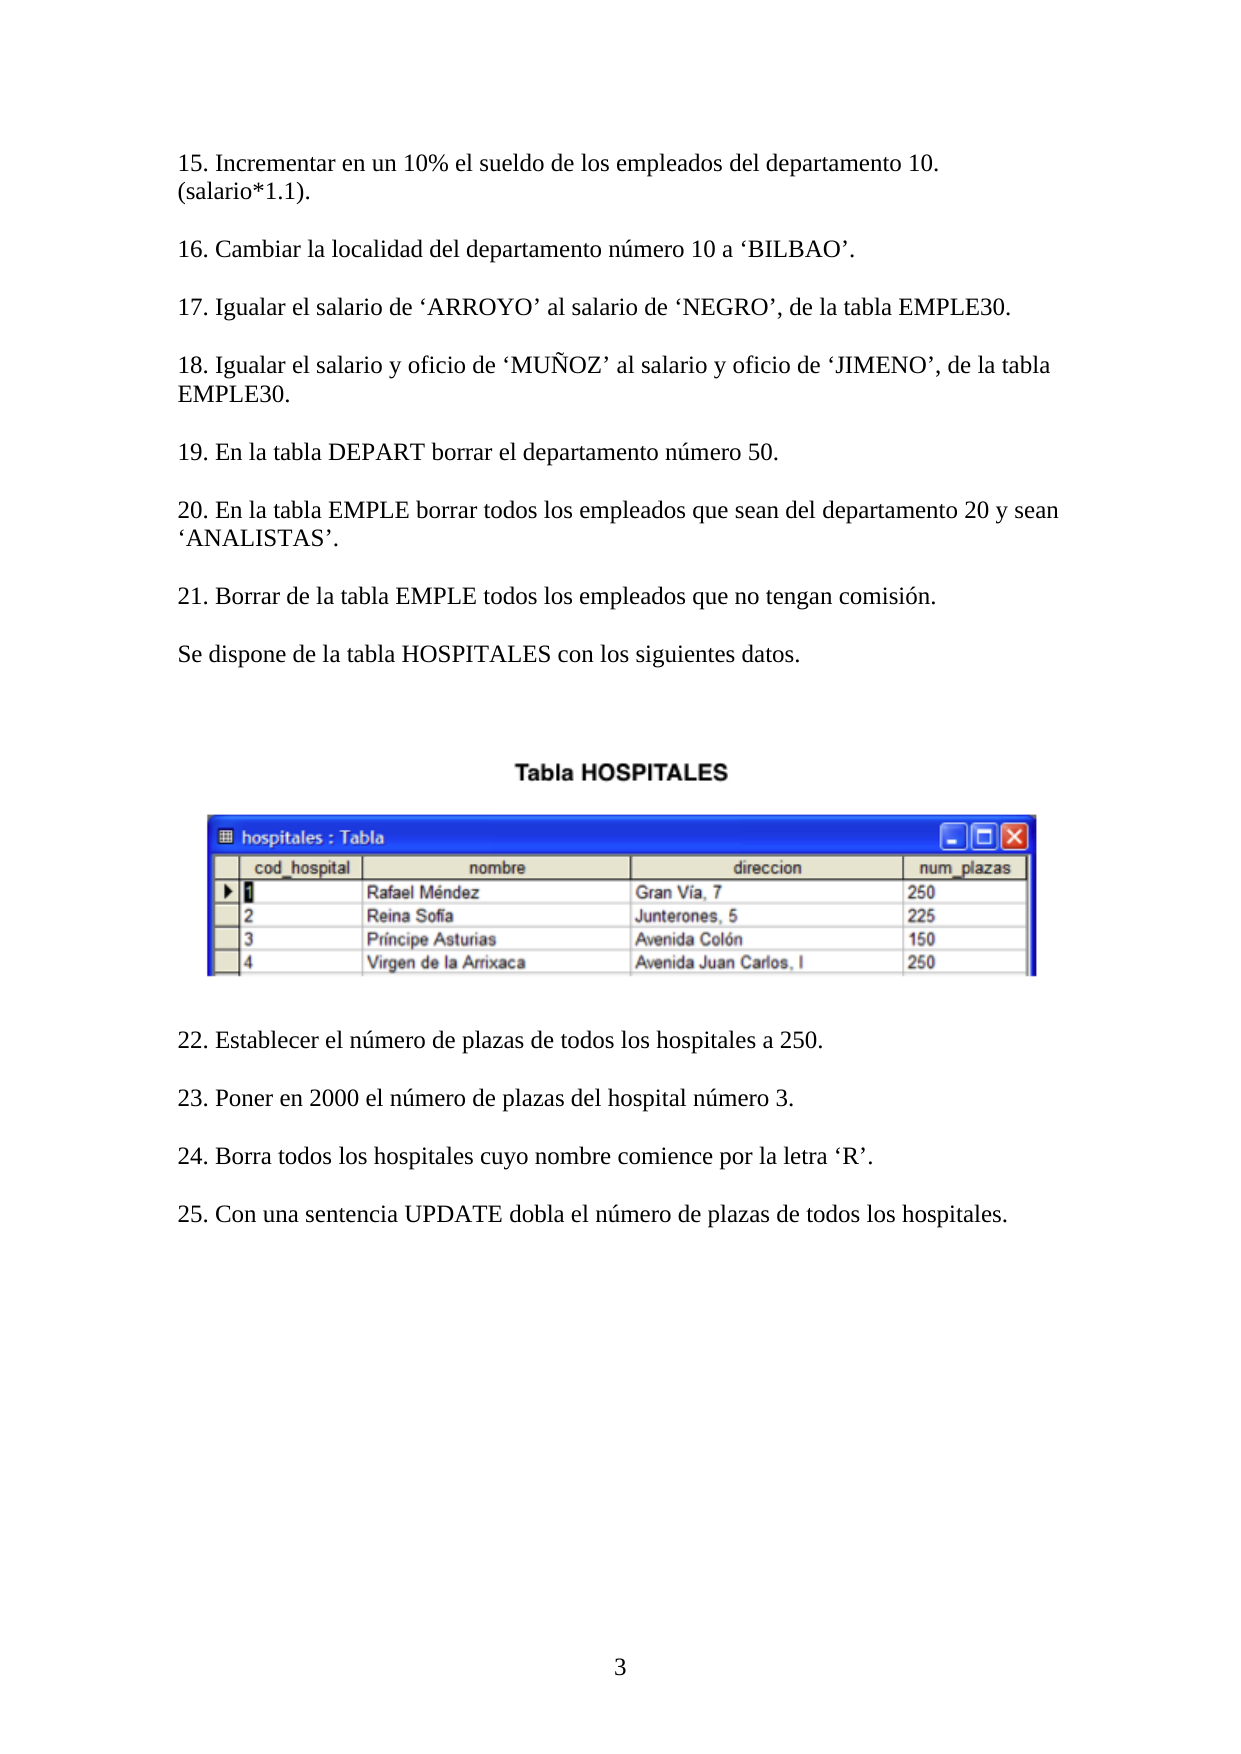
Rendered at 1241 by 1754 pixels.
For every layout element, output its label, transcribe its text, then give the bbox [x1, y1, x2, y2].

text 18. Igualar el salario y oficio de ‘MUÑOZ’ al salario y oficio de ‘JIMENO’, de la tabla EMPLE30. [177, 350, 1063, 408]
text 15. Incrementar en un 10% el sueldo de los empleados del departamento 10. (salario*1.1). [177, 148, 1063, 205]
text 16. Cambiar la localidad del departamento número 10 a ‘BILBAO’. [177, 234, 1063, 263]
text 17. Igualar el salario de ‘ARROYO’ al salario de ‘NEGRO’, de la tabla EMPLE30. [177, 292, 1063, 321]
text 23. Poner en 2000 el número de plazas del hospital número 3. [177, 1083, 1063, 1112]
text Se dispone de la tabla HOSPITALES con los siguientes datos. [177, 639, 1063, 668]
text 24. Borra todos los hospitales cuyo nombre comience por la letra ‘R’. [177, 1141, 1063, 1169]
text 19. En la tabla DEPART borrar el departamento número 50. [177, 437, 1063, 466]
text 22. Establecer el número de plazas de todos los hospitales a 250. [177, 1025, 1063, 1054]
text 25. Con una sentencia UPDATE dobla el número de plazas de todos los hospitales. [177, 1199, 1063, 1227]
text 20. En la tabla EMPLE borrar todos los empleados que sean del departamento 20 y sean ‘ANALISTAS’. [177, 495, 1063, 552]
text 21. Borrar de la tabla EMPLE todos los empleados que no tengan comisión. [177, 581, 1063, 610]
picture [181, 756, 1059, 995]
